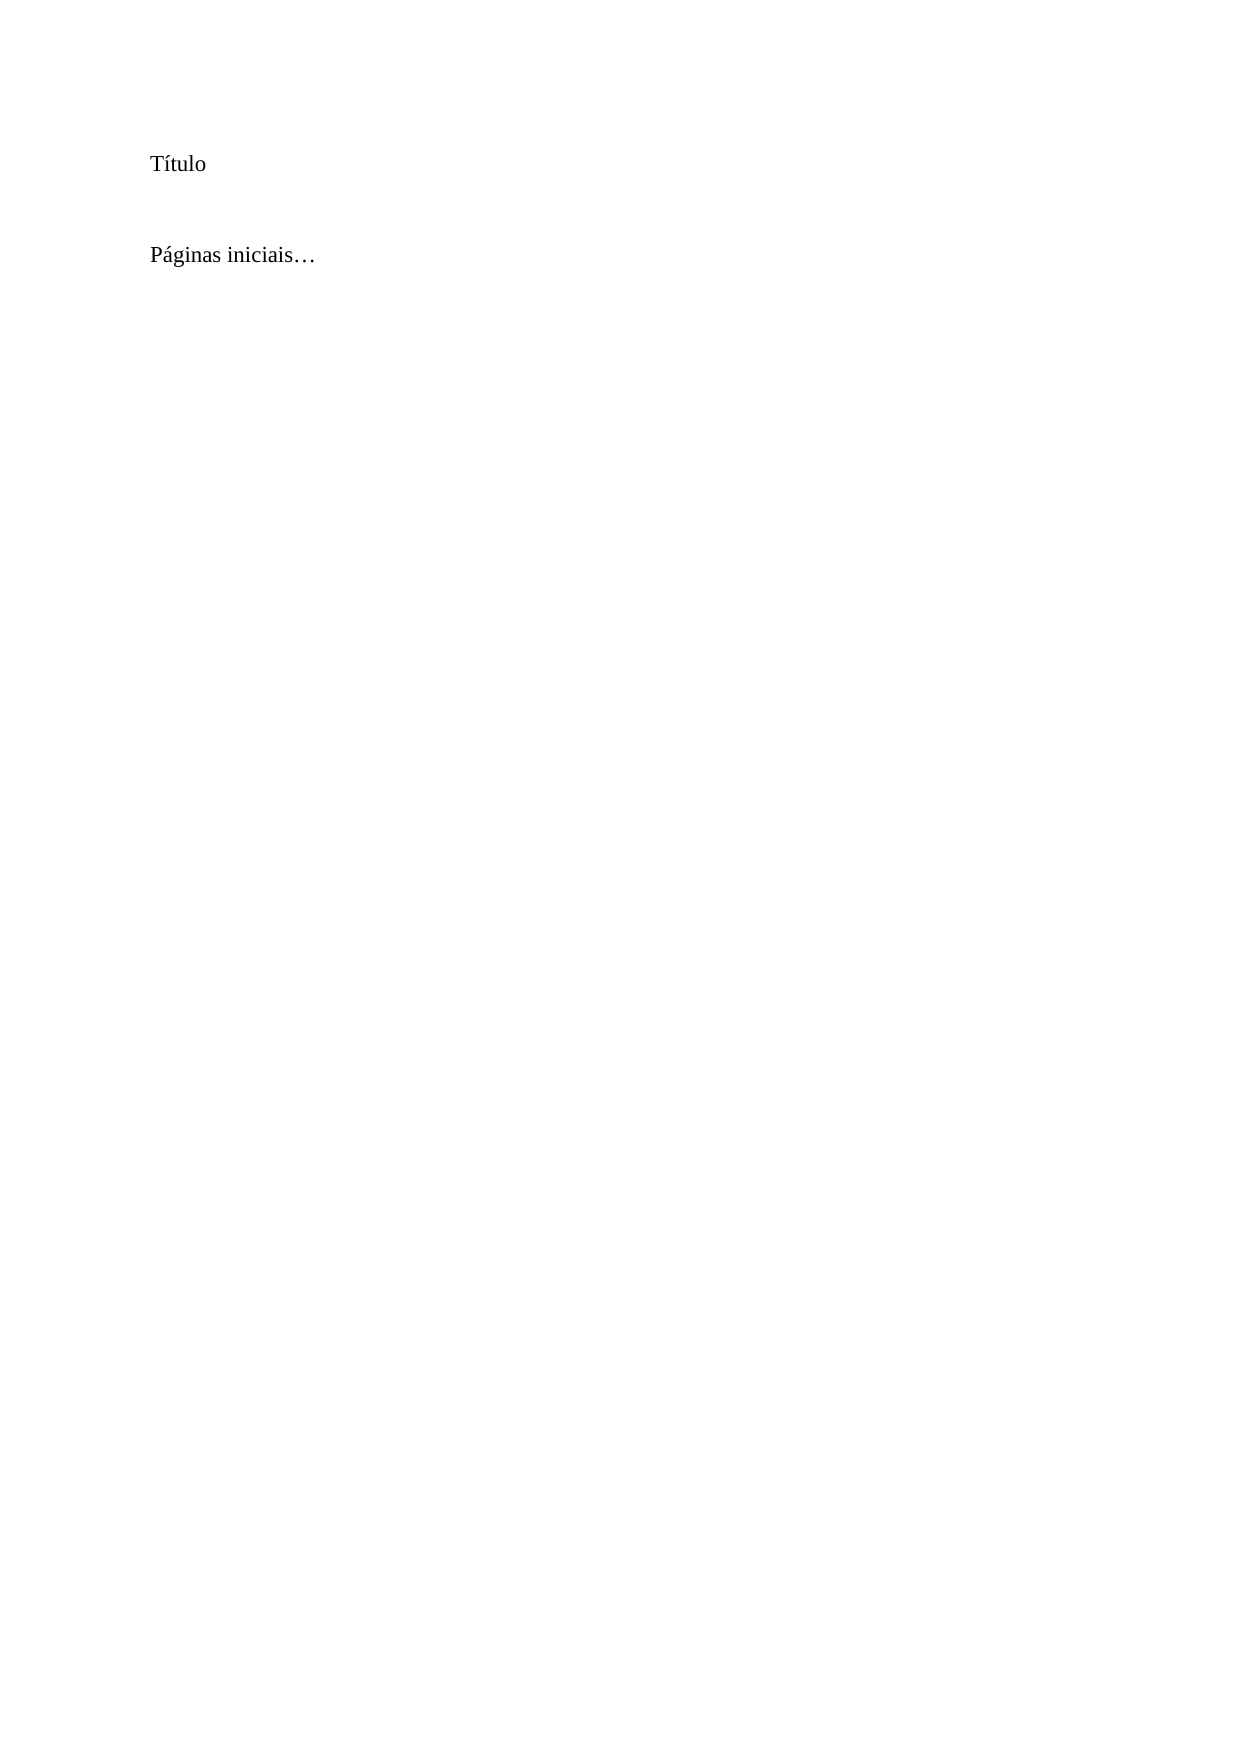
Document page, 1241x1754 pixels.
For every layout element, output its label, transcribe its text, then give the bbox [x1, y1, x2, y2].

text Título [150, 150, 1090, 176]
text Páginas iniciais… [150, 241, 1090, 267]
